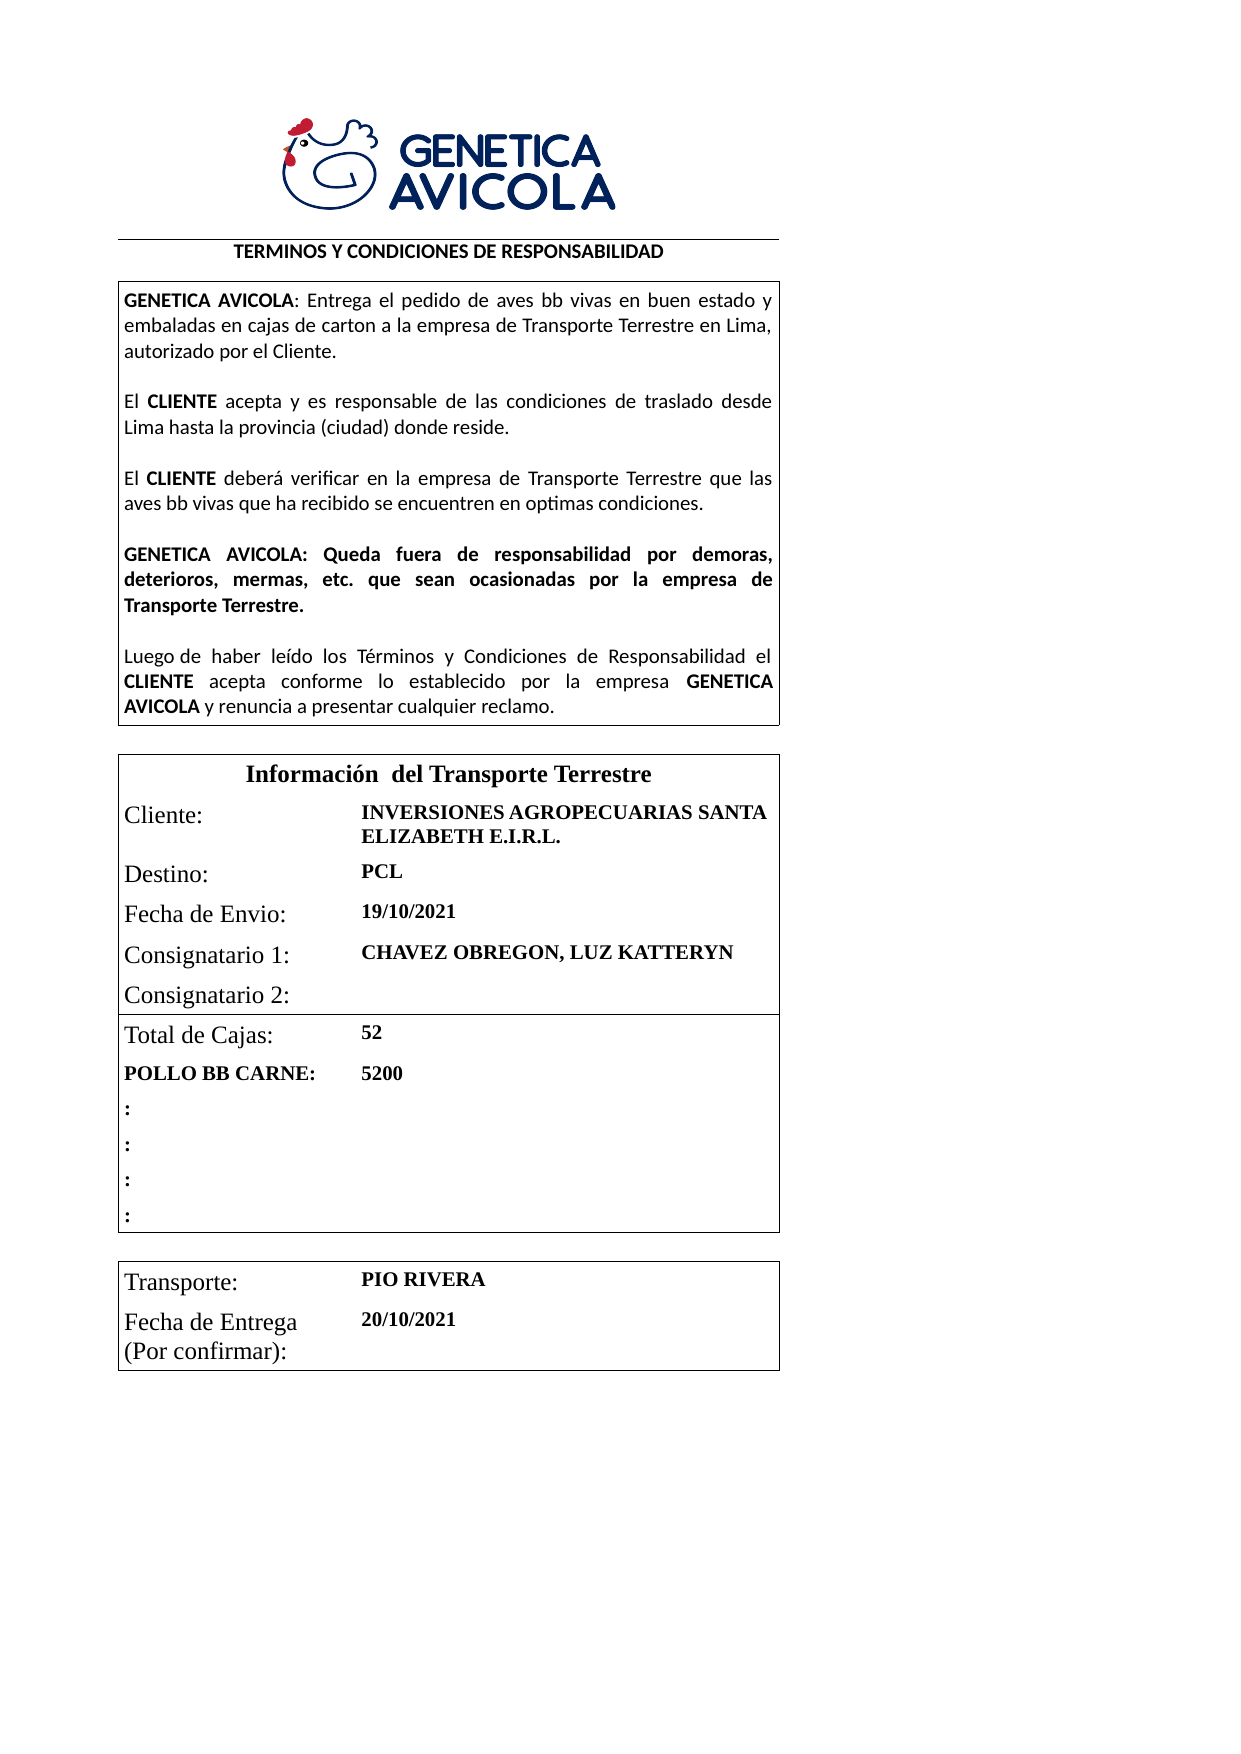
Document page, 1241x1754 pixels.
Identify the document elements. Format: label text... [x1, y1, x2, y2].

table_cell INVERSIONES AGROPECUARIAS SANTA ELIZABETH E.I.R.L. [356, 794, 779, 853]
table_cell Cliente: [119, 794, 356, 853]
table_cell 5200 [356, 1055, 779, 1090]
table_cell [356, 1197, 779, 1232]
table_cell Transporte: [119, 1262, 356, 1301]
table_cell Consignatario 1: [119, 934, 356, 974]
table_cell PCL [356, 854, 779, 894]
table_header TERMINOS Y CONDICIONES DE RESPONSABILIDAD [118, 240, 779, 281]
table_cell [356, 1161, 779, 1197]
table_cell : [119, 1197, 356, 1232]
table_cell : [119, 1090, 356, 1126]
table_cell : [119, 1126, 356, 1161]
table_cell CHAVEZ OBREGON, LUZ KATTERYN [356, 934, 779, 974]
table_header Información del Transporte Terrestre [119, 755, 779, 794]
table_cell [356, 1233, 779, 1261]
table_cell 20/10/2021 [356, 1301, 779, 1370]
picture [282, 118, 616, 210]
table_cell [356, 974, 779, 1014]
table_cell 19/10/2021 [356, 894, 779, 934]
table_cell Fecha de Entrega (Por confirmar): [119, 1301, 356, 1370]
table_cell Consignatario 2: [119, 974, 356, 1014]
table_cell PIO RIVERA [356, 1262, 779, 1301]
table_cell Total de Cajas: [119, 1015, 356, 1055]
table_cell [118, 1233, 356, 1261]
table_cell [356, 1090, 779, 1126]
table_cell Fecha de Envio: [119, 894, 356, 934]
table_cell POLLO BB CARNE: [119, 1055, 356, 1090]
table_cell [356, 1126, 779, 1161]
table_cell GENETICA AVICOLA: Entrega el pedido de aves bb vivas en buen estado y embaladas en cajas de carton a la empresa de Transporte Terrestre en Lima, autorizado por el Cliente. El CLIENTE acepta y es responsable de las condiciones de traslado desde Lima hasta la provincia (ciudad) donde reside. El CLIENTE deberá verificar en la empresa de Transporte Terrestre que las aves bb vivas que ha recibido se encuentren en optimas condiciones. GENETICA AVICOLA: Queda fuera de responsabilidad por demoras, deterioros, mermas, etc. que sean ocasionadas por la empresa de Transporte Terrestre. Luego de haber leído los Términos y Condiciones de Responsabilidad el CLIENTE acepta conforme lo establecido por la empresa GENETICA AVICOLA y renuncia a presentar cualquier reclamo. [119, 282, 779, 725]
table_cell : [119, 1161, 356, 1197]
table_cell 52 [356, 1015, 779, 1055]
table_cell Destino: [119, 854, 356, 894]
